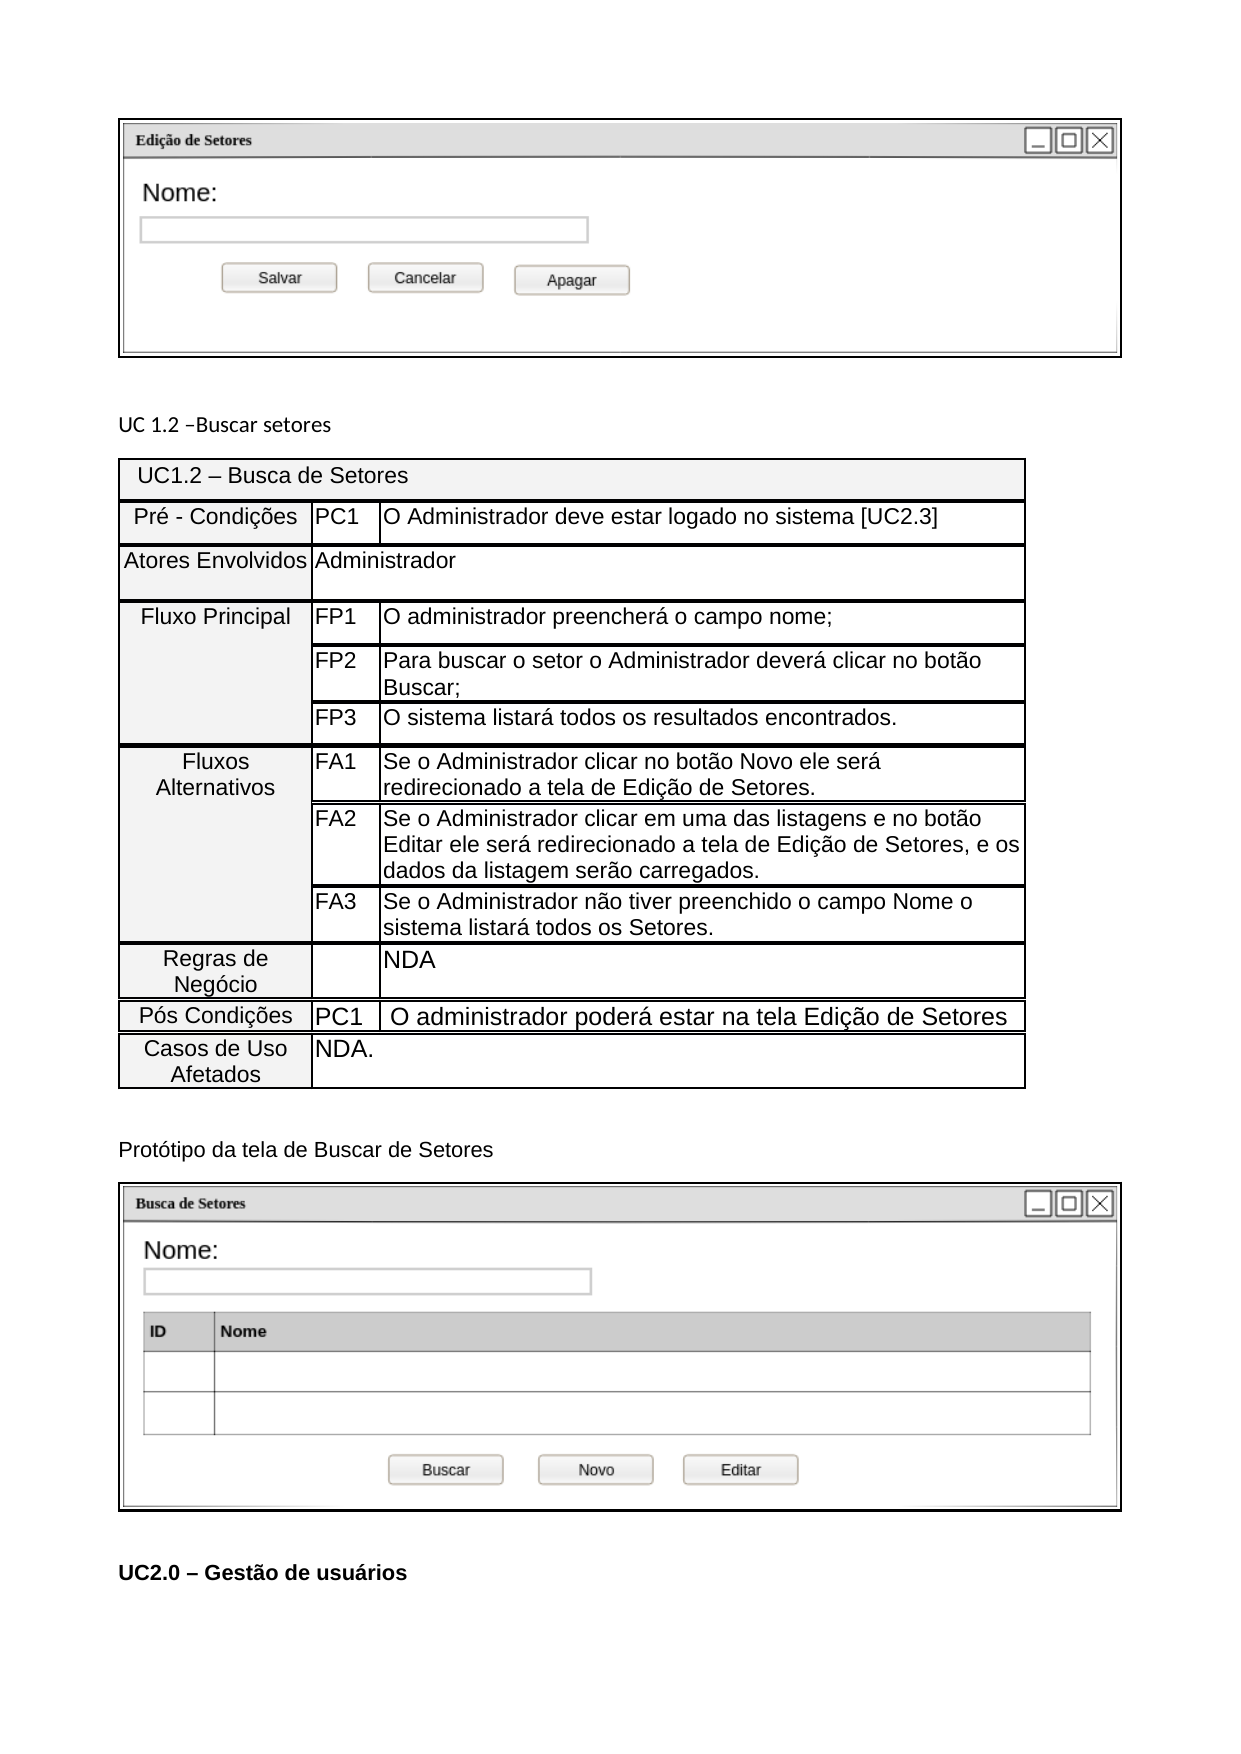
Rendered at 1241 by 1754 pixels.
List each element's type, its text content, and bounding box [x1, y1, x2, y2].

table_cell PC1 [313, 1002, 379, 1030]
table_cell FA1 [313, 748, 379, 800]
table_cell Fluxo Principal [120, 603, 311, 743]
table_cell Atores Envolvidos [120, 547, 311, 599]
table_cell [313, 945, 379, 997]
text UC 1.2 –Buscar setores [118, 410, 1122, 438]
table_cell Para buscar o setor o Administrador deverá clicar no botão Buscar; [381, 647, 1024, 700]
table_cell FA2 [313, 805, 379, 884]
table_cell FP1 [313, 603, 379, 643]
table_cell NDA [381, 945, 1024, 997]
table_cell FP2 [313, 647, 379, 700]
table_cell O sistema listará todos os resultados encontrados. [381, 704, 1024, 743]
text Protótipo da tela de Buscar de Setores [118, 1137, 1122, 1162]
table_cell Se o Administrador clicar no botão Novo ele será redirecionado a tela de Edição de Setores. [381, 748, 1024, 800]
picture [123, 1186, 1118, 1507]
picture [123, 123, 1118, 353]
table_cell Se o Administrador clicar em uma das listagens e no botão Editar ele será redirecionado a tela de Edição de Setores, e os dados da listagem serão carregados. [381, 805, 1024, 884]
table_cell FP3 [313, 704, 379, 743]
table_header UC1.2 – Busca de Setores [120, 460, 1024, 499]
table_cell Regras de Negócio [120, 945, 311, 997]
table_cell Se o Administrador não tiver preenchido o campo Nome o sistema listará todos os Setores. [381, 888, 1024, 941]
table_cell PC1 [313, 503, 379, 543]
table_cell O Administrador deve estar logado no sistema [UC2.3] [381, 503, 1024, 543]
table_cell Pré - Condições [120, 503, 311, 543]
table_cell Pós Condições [120, 1002, 311, 1030]
table_cell FA3 [313, 888, 379, 941]
table_cell Administrador [313, 547, 1024, 599]
table_cell Fluxos Alternativos [120, 748, 311, 941]
table_cell NDA. [313, 1035, 1024, 1087]
table_cell Casos de Uso Afetados [120, 1035, 311, 1087]
table_cell O administrador preencherá o campo nome; [381, 603, 1024, 643]
text UC2.0 – Gestão de usuários [118, 1560, 1122, 1585]
table_cell O administrador poderá estar na tela Edição de Setores [381, 1002, 1024, 1030]
